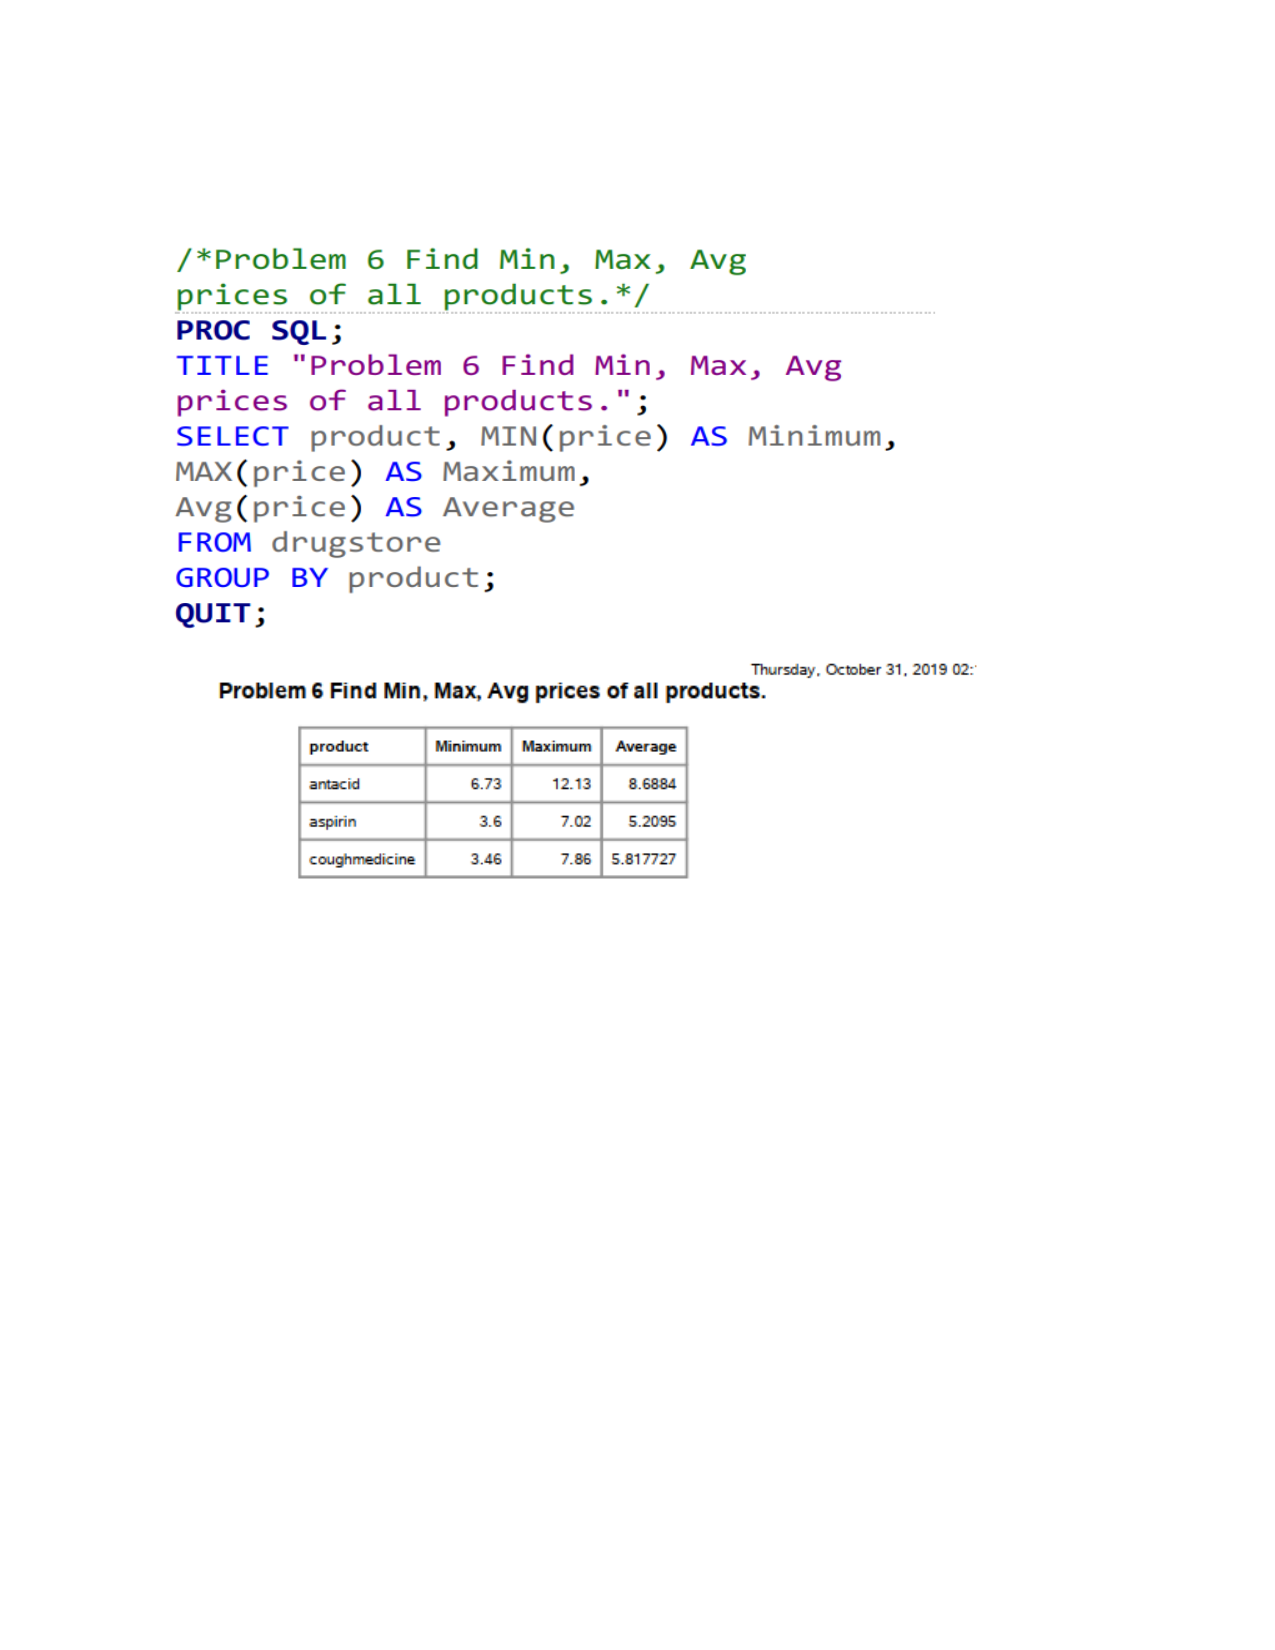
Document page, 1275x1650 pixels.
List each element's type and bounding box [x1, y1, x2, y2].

picture [150, 650, 977, 943]
picture [150, 240, 936, 647]
